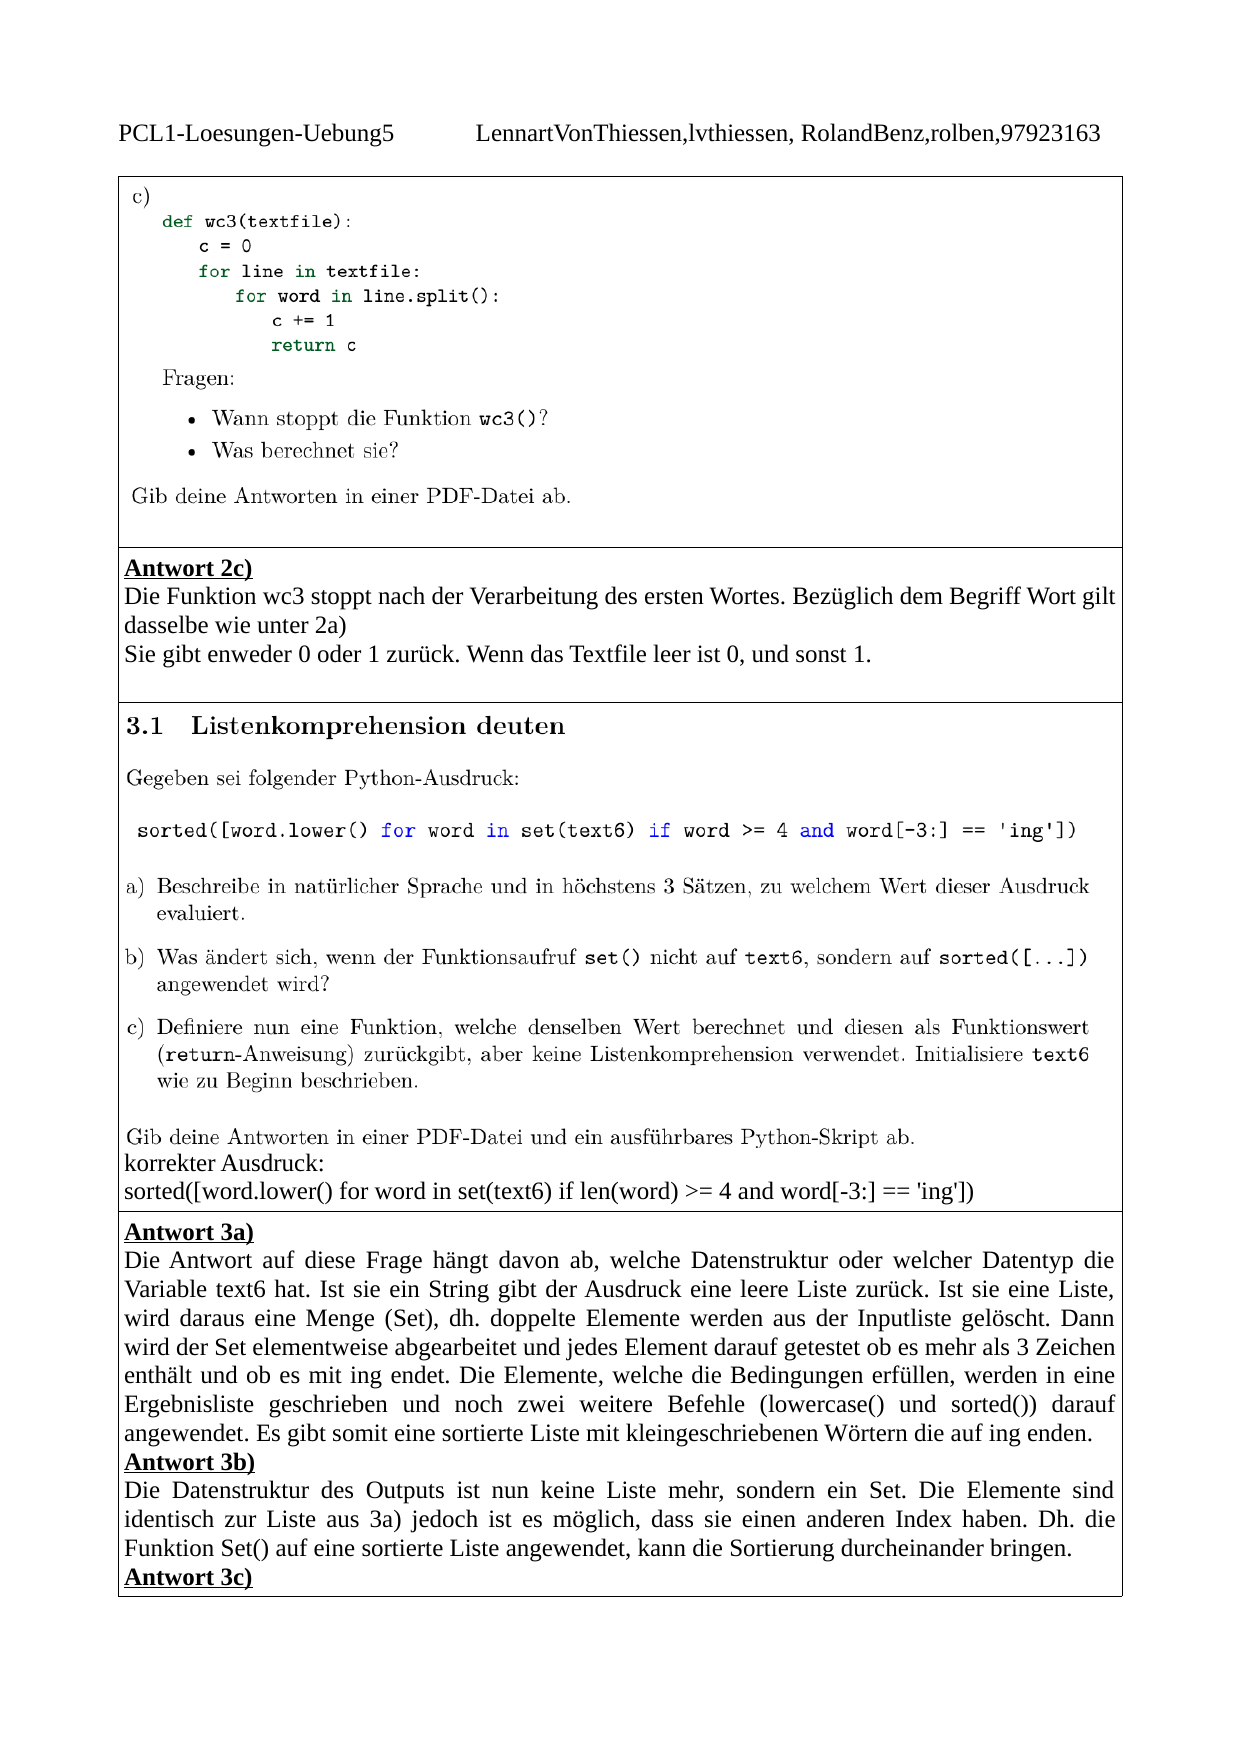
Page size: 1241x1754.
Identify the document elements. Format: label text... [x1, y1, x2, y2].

picture [123, 182, 1117, 513]
table_cell Antwort 2c) Die Funktion wc3 stoppt nach der Verarbeitung des ersten Wortes. Bezüglich dem Begriff Wort gilt dasselbe wie unter 2a) Sie gibt enweder 0 oder 1 zurück. Wenn das Textfile leer ist 0, und sonst 1. [119, 548, 1122, 702]
table_cell korrekter Ausdruck: sorted([word.lower() for word in set(text6) if len(word) >= 4 and word[-3:] == 'ing']) [119, 703, 1122, 1211]
picture [123, 708, 1117, 1148]
table_cell Antwort 3a) Die Antwort auf diese Frage hängt davon ab, welche Datenstruktur oder welcher Datentyp die Variable text6 hat. Ist sie ein String gibt der Ausdruck eine leere Liste zurück. Ist sie eine Liste, wird daraus eine Menge (Set), dh. doppelte Elemente werden aus der Inputliste gelöscht. Dann wird der Set elementweise abgearbeitet und jedes Element darauf getestet ob es mehr als 3 Zeichen enthält und ob es mit ing endet. Die Elemente, welche die Bedingungen erfüllen, werden in eine Ergebnisliste geschrieben und noch zwei weitere Befehle (lowercase() und sorted()) darauf angewendet. Es gibt somit eine sortierte Liste mit kleingeschriebenen Wörtern die auf ing enden. Antwort 3b) Die Datenstruktur des Outputs ist nun keine Liste mehr, sondern ein Set. Die Elemente sind identisch zur Liste aus 3a) jedoch ist es möglich, dass sie einen anderen Index haben. Dh. die Funktion Set() auf eine sortierte Liste angewendet, kann die Sortierung durcheinander bringen. Antwort 3c) [119, 1212, 1122, 1596]
table_cell [119, 177, 1122, 547]
